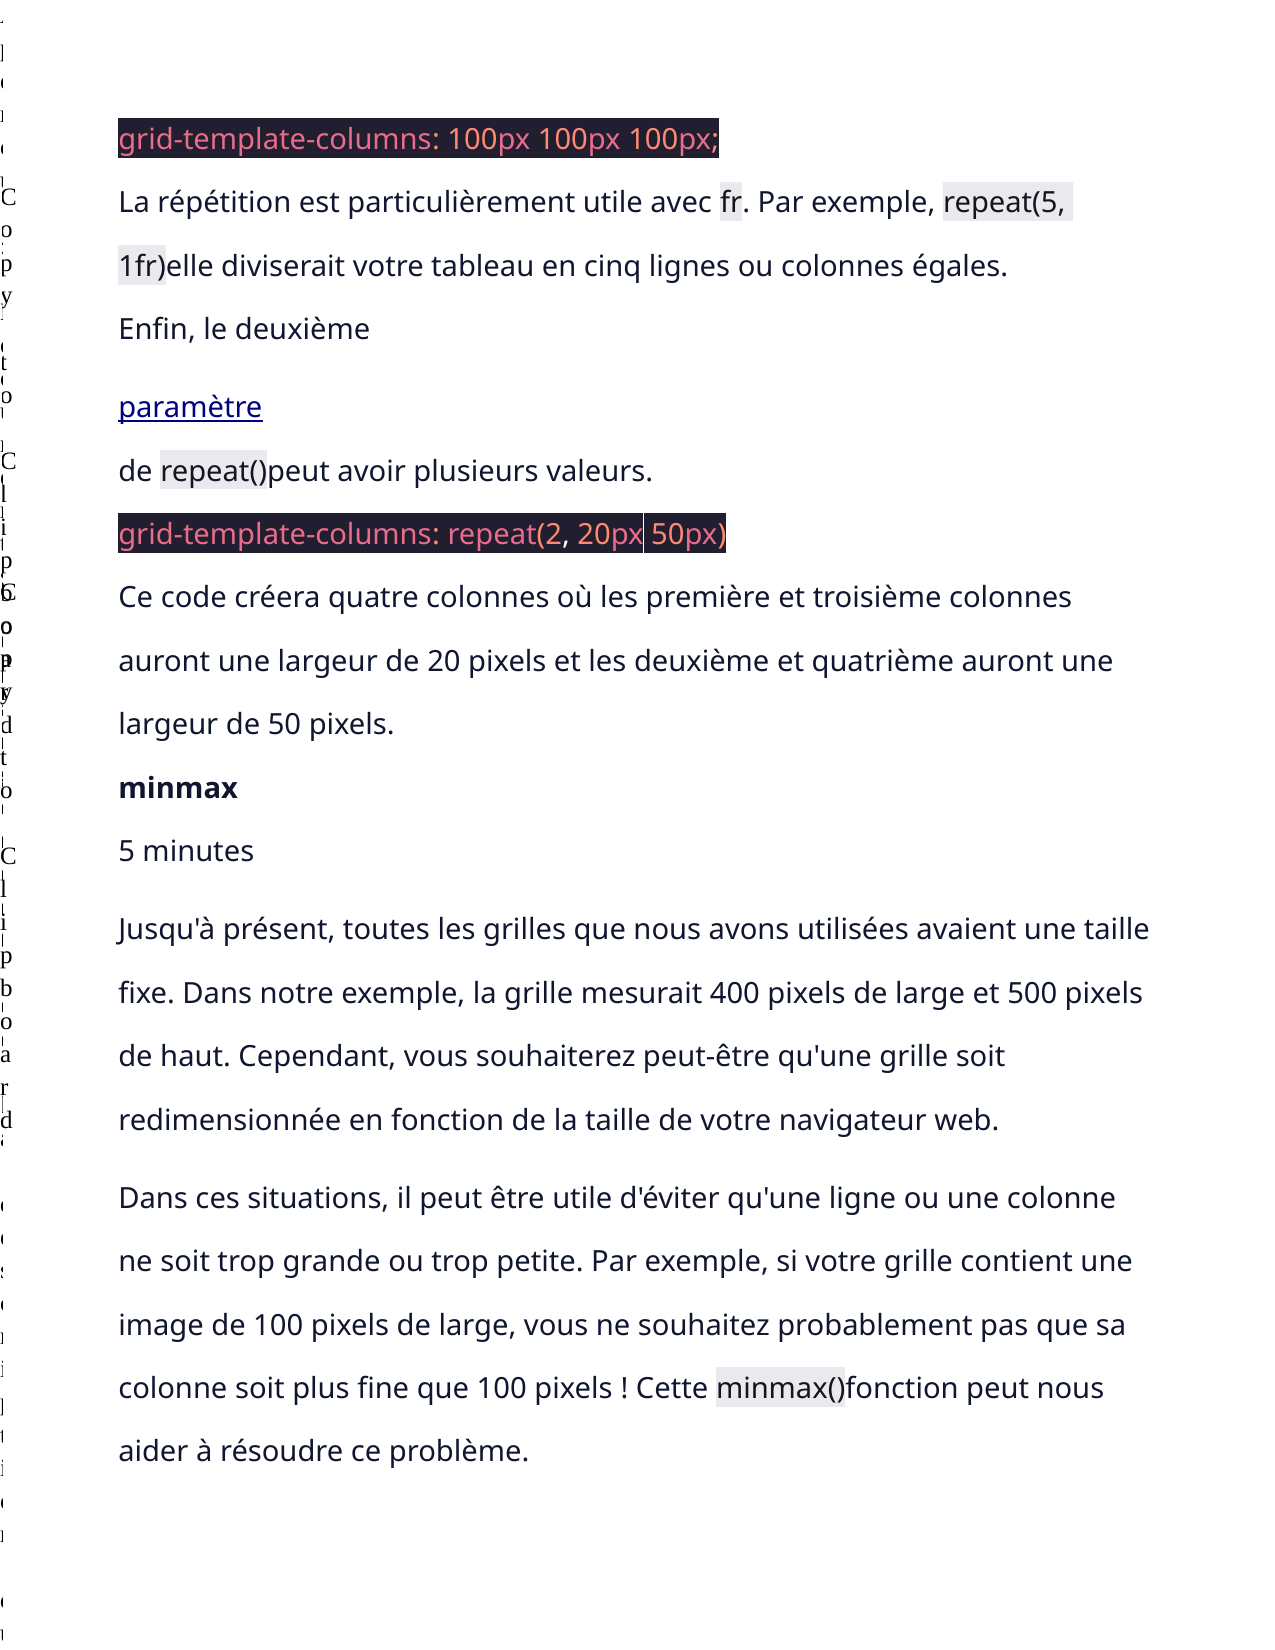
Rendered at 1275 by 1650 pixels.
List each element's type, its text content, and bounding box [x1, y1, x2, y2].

text La répétition est particulièrement utile avec fr. Par exemple, repeat(5, 1fr)elle diviserait votre tableau en cinq lignes ou colonnes égales. [118, 182, 1157, 285]
text paramètre [118, 386, 1157, 426]
text Enfin, le deuxième [118, 308, 1157, 348]
text grid-template-columns: 100px 100px 100px; [118, 118, 1157, 158]
text Ce code créera quatre colonnes où les première et troisième colonnes auront une largeur de 20 pixels et les deuxième et quatrième auront une largeur de 50 pixels. [118, 577, 1157, 743]
text Jusqu'à présent, toutes les grilles que nous avons utilisées avaient une taille fixe. Dans notre exemple, la grille mesurait 400 pixels de large et 500 pixels de haut. Cependant, vous souhaiterez peut-être qu'une grille soit redimensionnée en fonction de la taille de votre navigateur web. [118, 908, 1157, 1138]
text de repeat()peut avoir plusieurs valeurs. [118, 450, 1157, 489]
subtitle minmax [118, 767, 1157, 807]
text Dans ces situations, il peut être utile d'éviter qu'une ligne ou une colonne ne soit trop grande ou trop petite. Par exemple, si votre grille contient une image de 100 pixels de large, vous ne souhaitez probablement pas que sa colonne soit plus fine que 100 pixels ! Cette minmax()fonction peut nous aider à résoudre ce problème. [118, 1177, 1157, 1470]
text grid-template-columns: repeat(2, 20px 50px) [118, 513, 1157, 553]
text 5 minutes [118, 831, 1157, 870]
